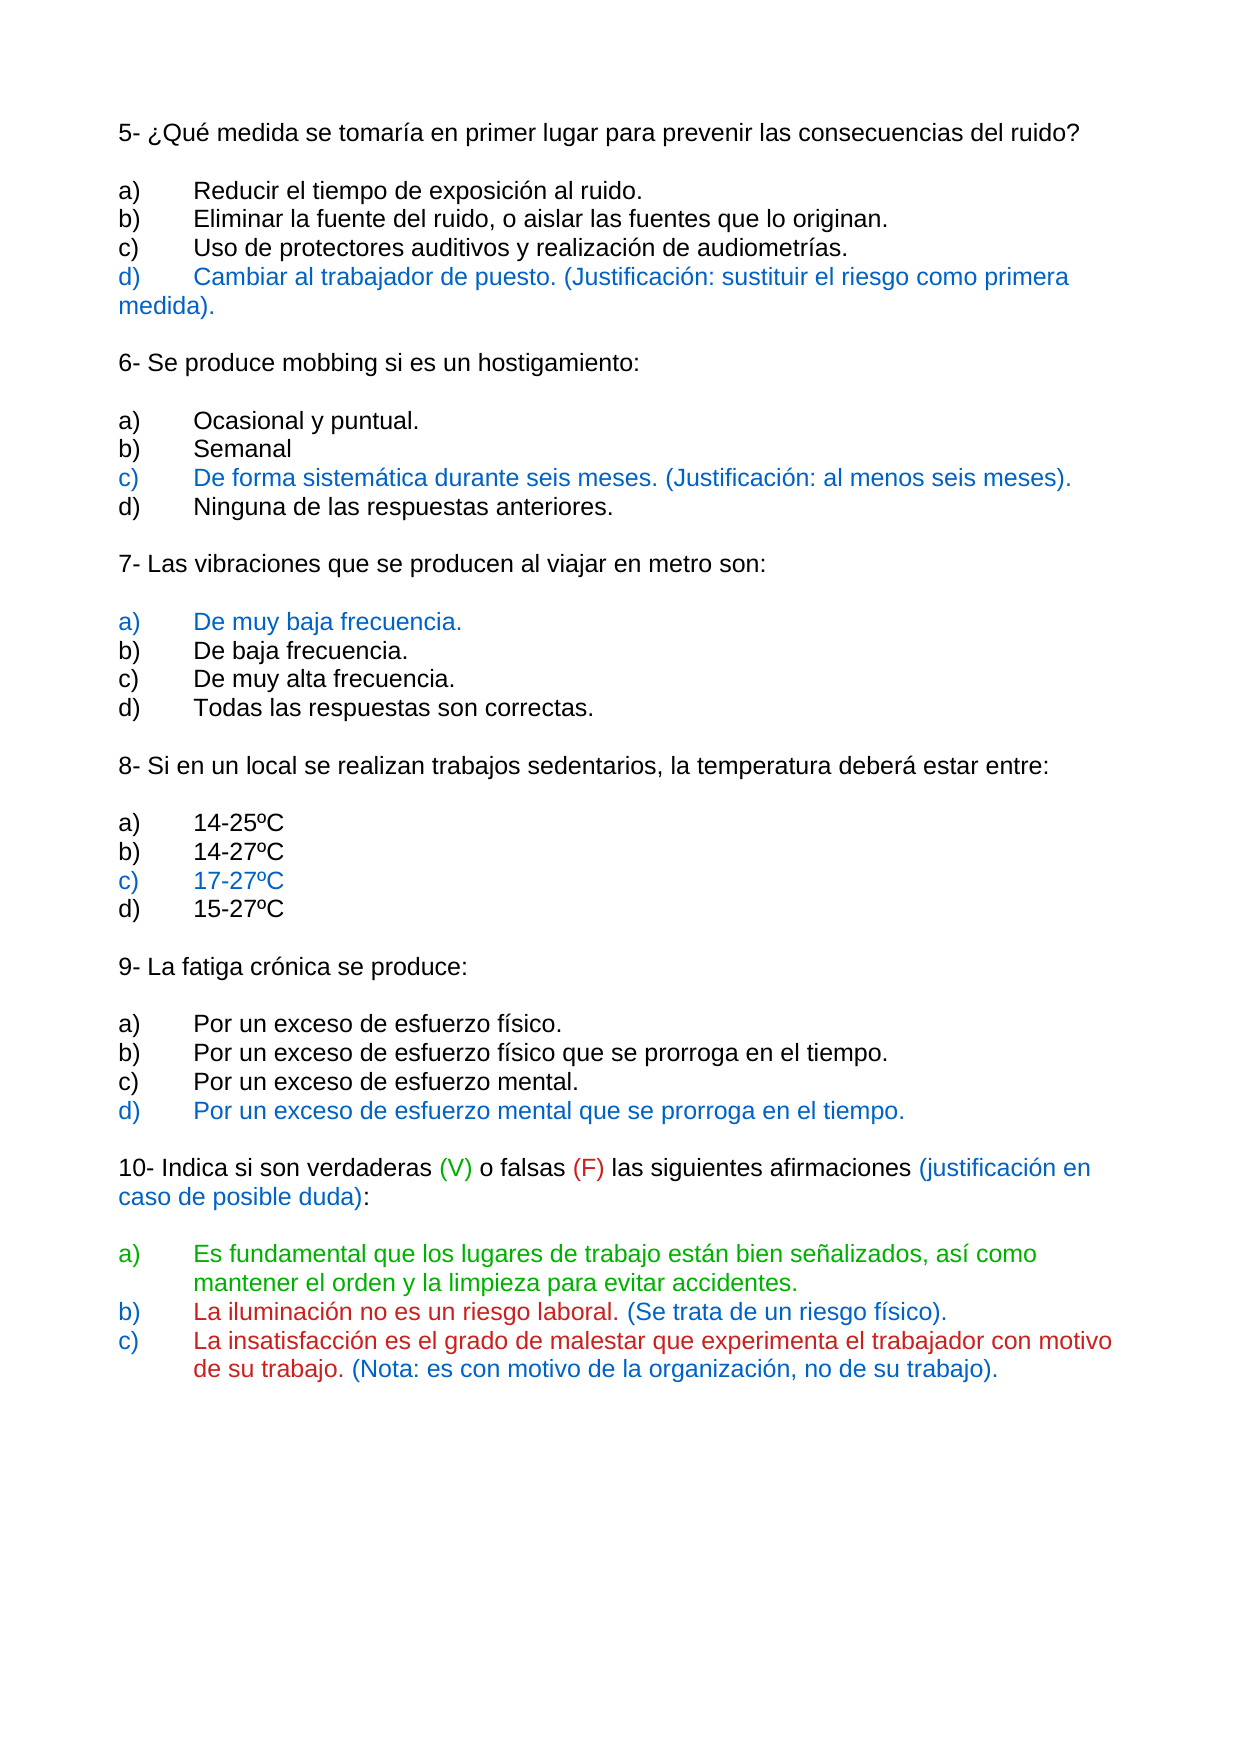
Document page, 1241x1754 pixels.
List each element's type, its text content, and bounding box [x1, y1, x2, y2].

list La iluminación no es un riesgo laboral. (Se trata de un riesgo físico). [118, 1297, 1122, 1326]
list De forma sistemática durante seis meses. (Justificación: al menos seis meses). [118, 463, 1122, 492]
list De muy baja frecuencia. [118, 607, 1122, 636]
list Es fundamental que los lugares de trabajo están bien señalizados, así como mantener el orden y la limpieza para evitar accidentes. [118, 1239, 1122, 1297]
list Todas las respuestas son correctas. [118, 693, 1122, 722]
list Cambiar al trabajador de puesto. (Justificación: sustituir el riesgo como primera medida). [118, 262, 1122, 319]
list Ninguna de las respuestas anteriores. [118, 492, 1122, 521]
list 15-27ºC [118, 894, 1122, 923]
list Eliminar la fuente del ruido, o aislar las fuentes que lo originan. [118, 204, 1122, 233]
list Uso de protectores auditivos y realización de audiometrías. [118, 233, 1122, 262]
list De baja frecuencia. [118, 636, 1122, 664]
list 14-25ºC [118, 808, 1122, 837]
text 8- Si en un local se realizan trabajos sedentarios, la temperatura deberá estar entre: [118, 751, 1122, 779]
list 14-27ºC [118, 837, 1122, 866]
list 17-27ºC [118, 866, 1122, 894]
text 7- Las vibraciones que se producen al viajar en metro son: [118, 549, 1122, 578]
list Por un exceso de esfuerzo físico que se prorroga en el tiempo. [118, 1038, 1122, 1067]
text 6- Se produce mobbing si es un hostigamiento: [118, 348, 1122, 377]
text 5- ¿Qué medida se tomaría en primer lugar para prevenir las consecuencias del ruido? [118, 118, 1122, 147]
list Reducir el tiempo de exposición al ruido. [118, 176, 1122, 204]
text 9- La fatiga crónica se produce: [118, 952, 1122, 981]
list Por un exceso de esfuerzo mental que se prorroga en el tiempo. [118, 1096, 1122, 1124]
list Ocasional y puntual. [118, 406, 1122, 434]
text 10- Indica si son verdaderas (V) o falsas (F) las siguientes afirmaciones (justificación en caso de posible duda): [118, 1153, 1122, 1211]
list Por un exceso de esfuerzo mental. [118, 1067, 1122, 1096]
list Por un exceso de esfuerzo físico. [118, 1009, 1122, 1038]
list Semanal [118, 434, 1122, 463]
list De muy alta frecuencia. [118, 664, 1122, 693]
list La insatisfacción es el grado de malestar que experimenta el trabajador con motivo de su trabajo. (Nota: es con motivo de la organización, no de su trabajo). [118, 1326, 1122, 1383]
